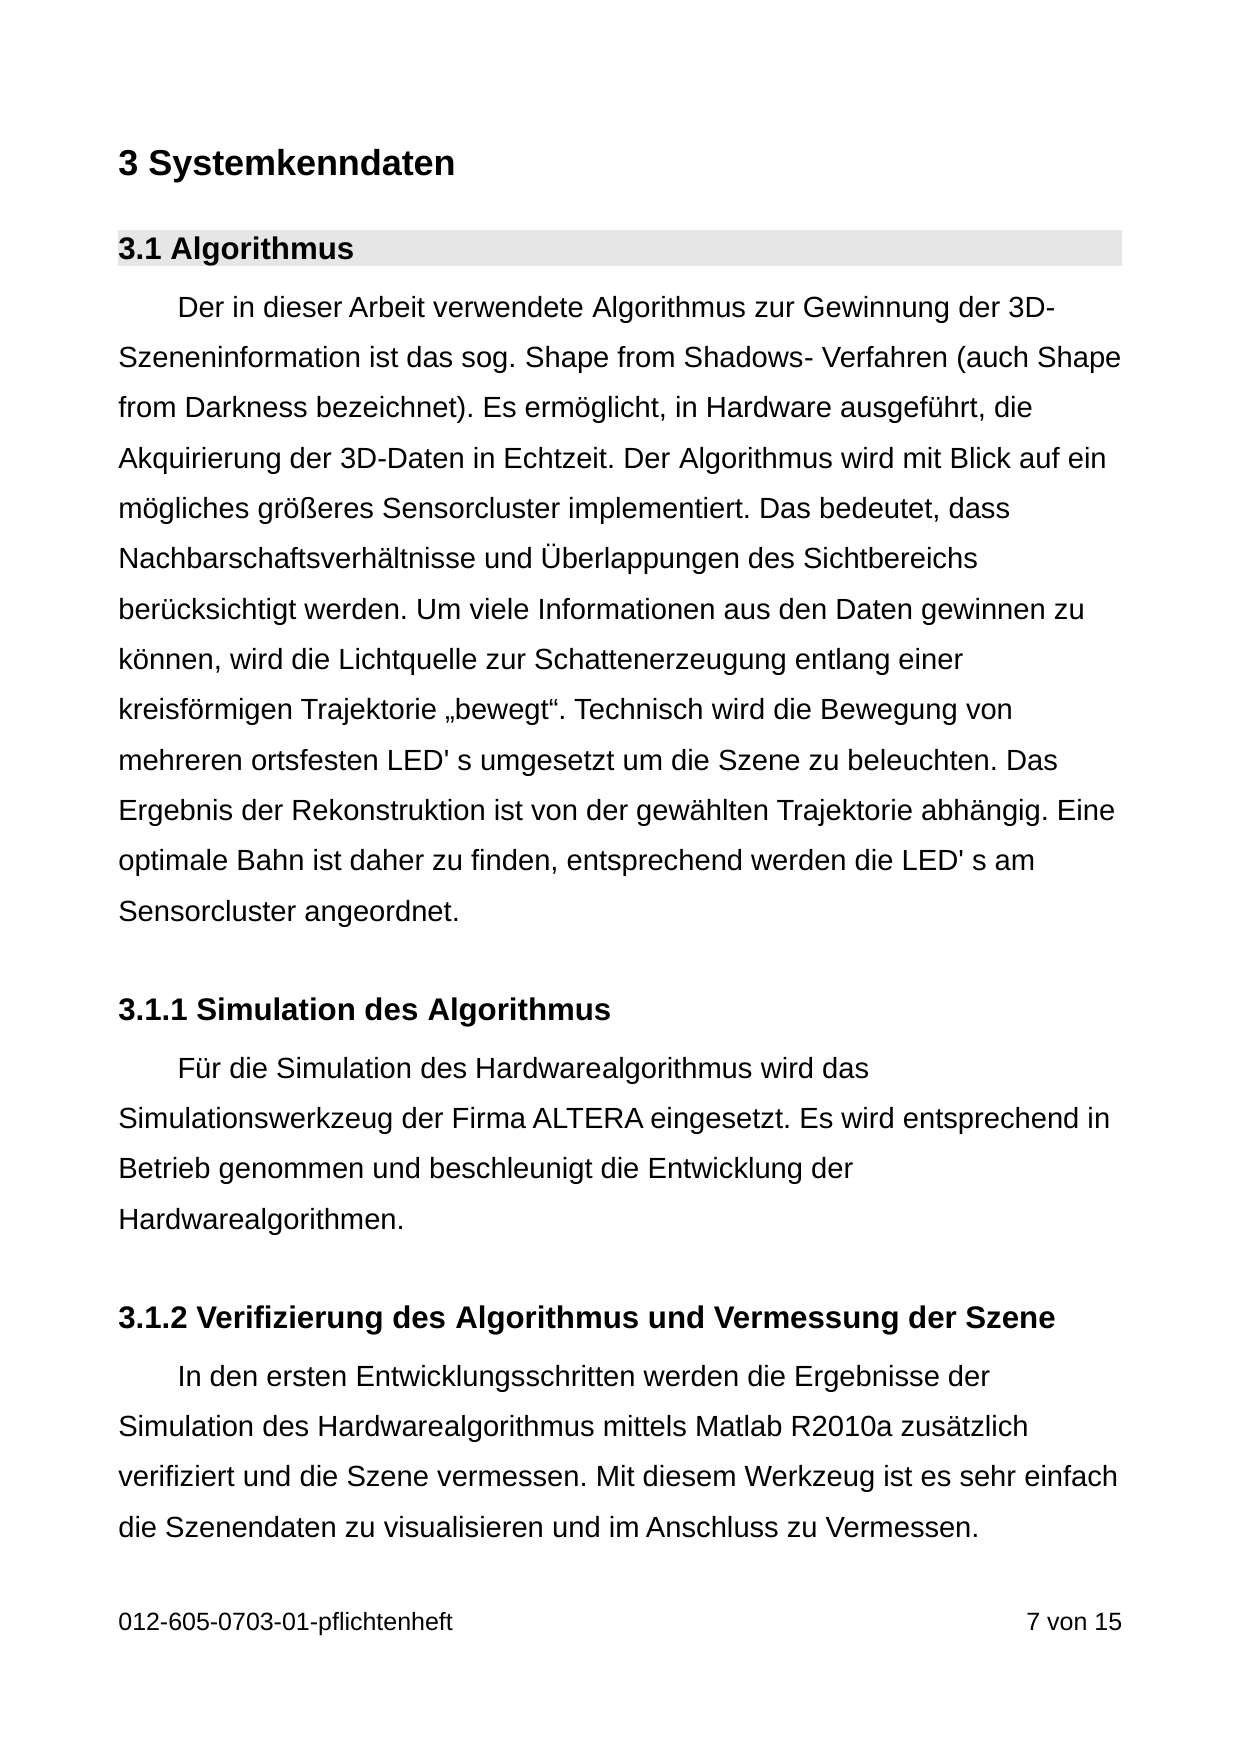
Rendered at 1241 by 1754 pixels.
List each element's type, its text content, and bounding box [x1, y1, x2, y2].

text Für die Simulation des Hardwarealgorithmus wird das Simulationswerkzeug der Firma ALTERA eingesetzt. Es wird entsprechend in Betrieb genommen und beschleunigt die Entwicklung der Hardwarealgorithmen. [118, 1051, 1122, 1235]
subtitle 3 Systemkenndaten [118, 142, 1122, 183]
subtitle 3.1 Algorithmus [118, 230, 1122, 266]
text In den ersten Entwicklungsschritten werden die Ergebnisse der Simulation des Hardwarealgorithmus mittels Matlab R2010a zusätzlich verifiziert und die Szene vermessen. Mit diesem Werkzeug ist es sehr einfach die Szenendaten zu visualisieren und im Anschluss zu Vermessen. [118, 1359, 1122, 1543]
subtitle 3.1.2 Verifizierung des Algorithmus und Vermessung der Szene [118, 1299, 1122, 1335]
text Der in dieser Arbeit verwendete Algorithmus zur Gewinnung der 3D-Szeneninformation ist das sog. Shape from Shadows- Verfahren (auch Shape from Darkness bezeichnet). Es ermöglicht, in Hardware ausgeführt, die Akquirierung der 3D-Daten in Echtzeit. Der Algorithmus wird mit Blick auf ein mögliches größeres Sensorcluster implementiert. Das bedeutet, dass Nachbarschaftsverhältnisse und Überlappungen des Sichtbereichs berücksichtigt werden. Um viele Informationen aus den Daten gewinnen zu können, wird die Lichtquelle zur Schattenerzeugung entlang einer kreisförmigen Trajektorie „bewegt“. Technisch wird die Bewegung von mehreren ortsfesten LED' s umgesetzt um die Szene zu beleuchten. Das Ergebnis der Rekonstruktion ist von der gewählten Trajektorie abhängig. Eine optimale Bahn ist daher zu finden, entsprechend werden die LED' s am Sensorcluster angeordnet. [118, 290, 1122, 927]
subtitle 3.1.1 Simulation des Algorithmus [118, 991, 1122, 1027]
